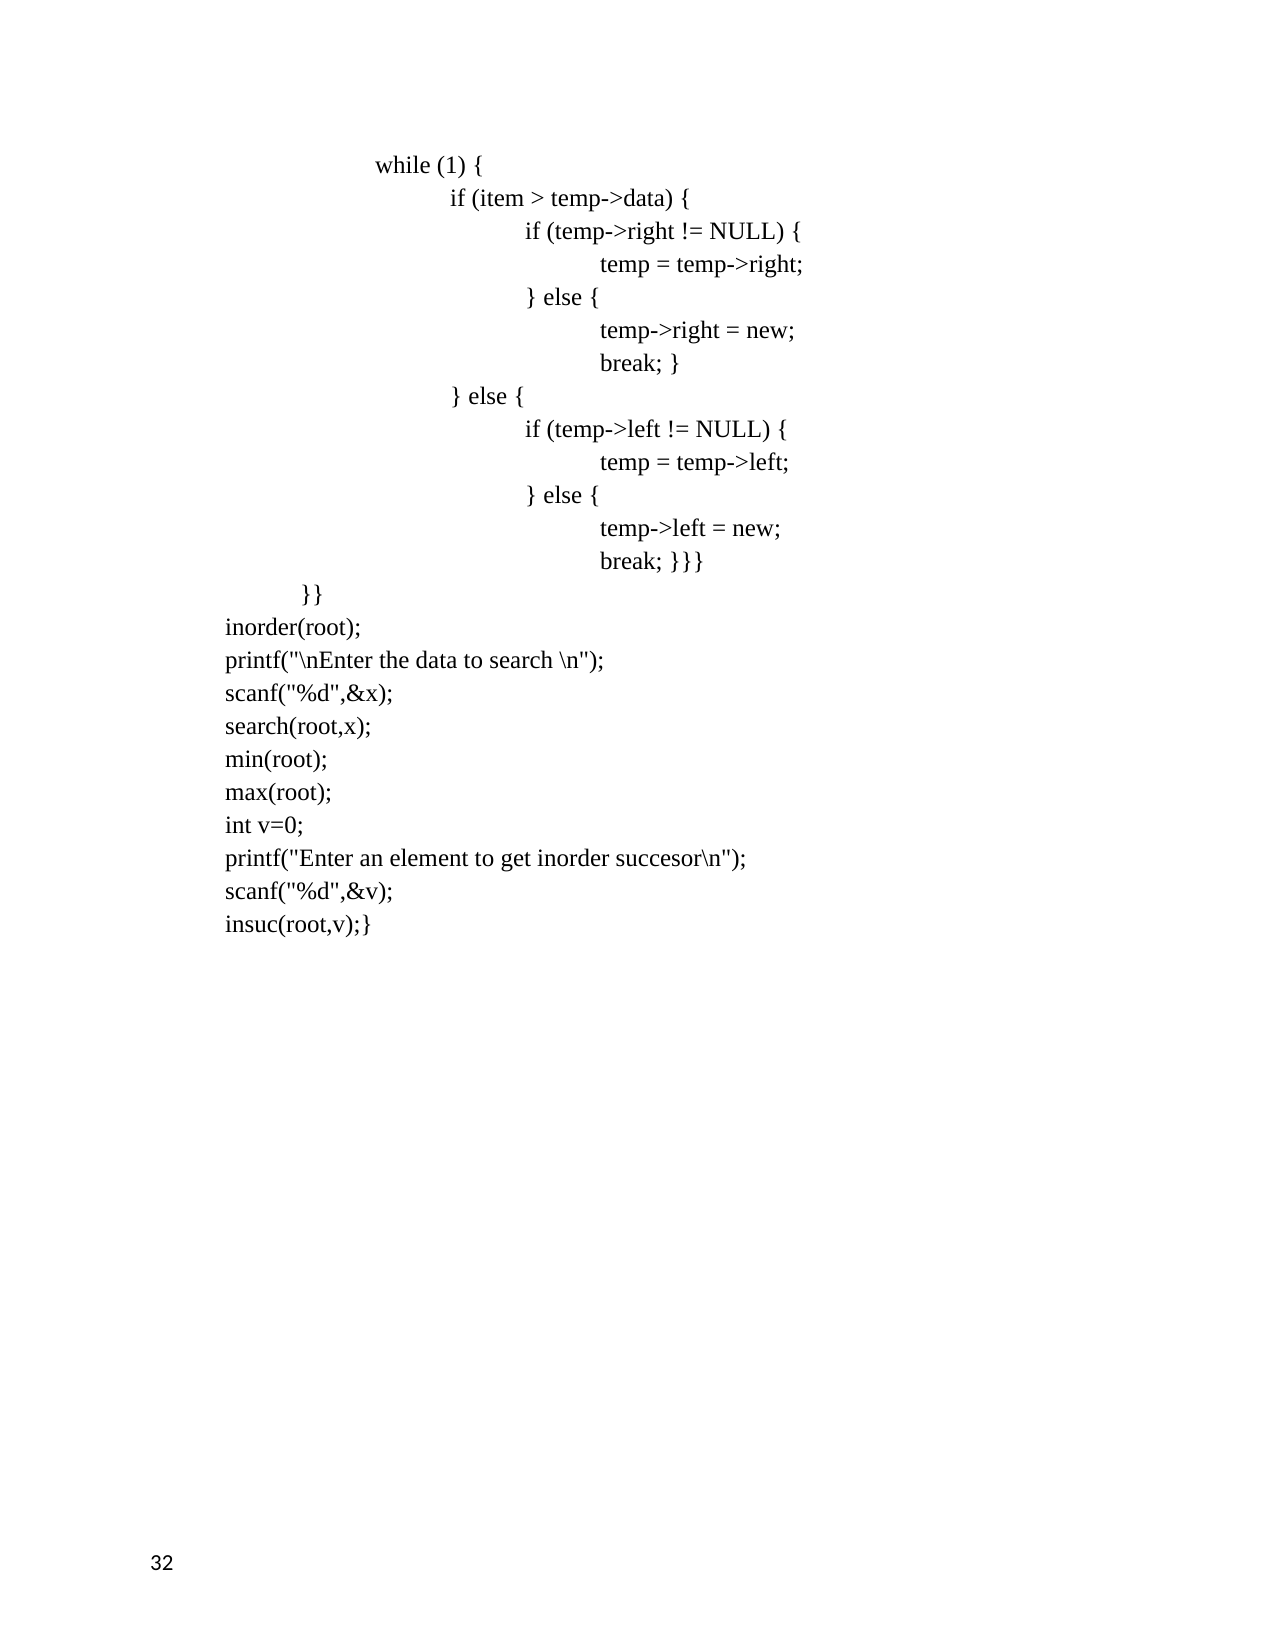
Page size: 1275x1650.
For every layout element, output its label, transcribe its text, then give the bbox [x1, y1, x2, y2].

text } else { [150, 282, 1125, 311]
text if (temp->right != NULL) { [150, 216, 1125, 245]
text scanf("%d",&v); [150, 876, 1125, 905]
text search(root,x); [150, 711, 1125, 740]
text insuc(root,v);} [150, 909, 1125, 938]
text while (1) { [150, 150, 1125, 179]
text break; }}} [150, 546, 1125, 575]
text printf("Enter an element to get inorder succesor\n"); [150, 843, 1125, 872]
text temp->left = new; [150, 513, 1125, 542]
text temp = temp->left; [150, 447, 1125, 476]
text if (item > temp->data) { [150, 183, 1125, 212]
text inorder(root); [150, 612, 1125, 641]
text } else { [150, 381, 1125, 410]
text scanf("%d",&x); [150, 678, 1125, 707]
text temp = temp->right; [150, 249, 1125, 278]
text temp->right = new; [150, 315, 1125, 344]
text int v=0; [150, 810, 1125, 839]
text }} [150, 579, 1125, 608]
text min(root); [150, 744, 1125, 773]
text printf("\nEnter the data to search \n"); [150, 645, 1125, 674]
text } else { [150, 480, 1125, 509]
text max(root); [150, 777, 1125, 806]
text if (temp->left != NULL) { [150, 414, 1125, 443]
text break; } [150, 348, 1125, 377]
